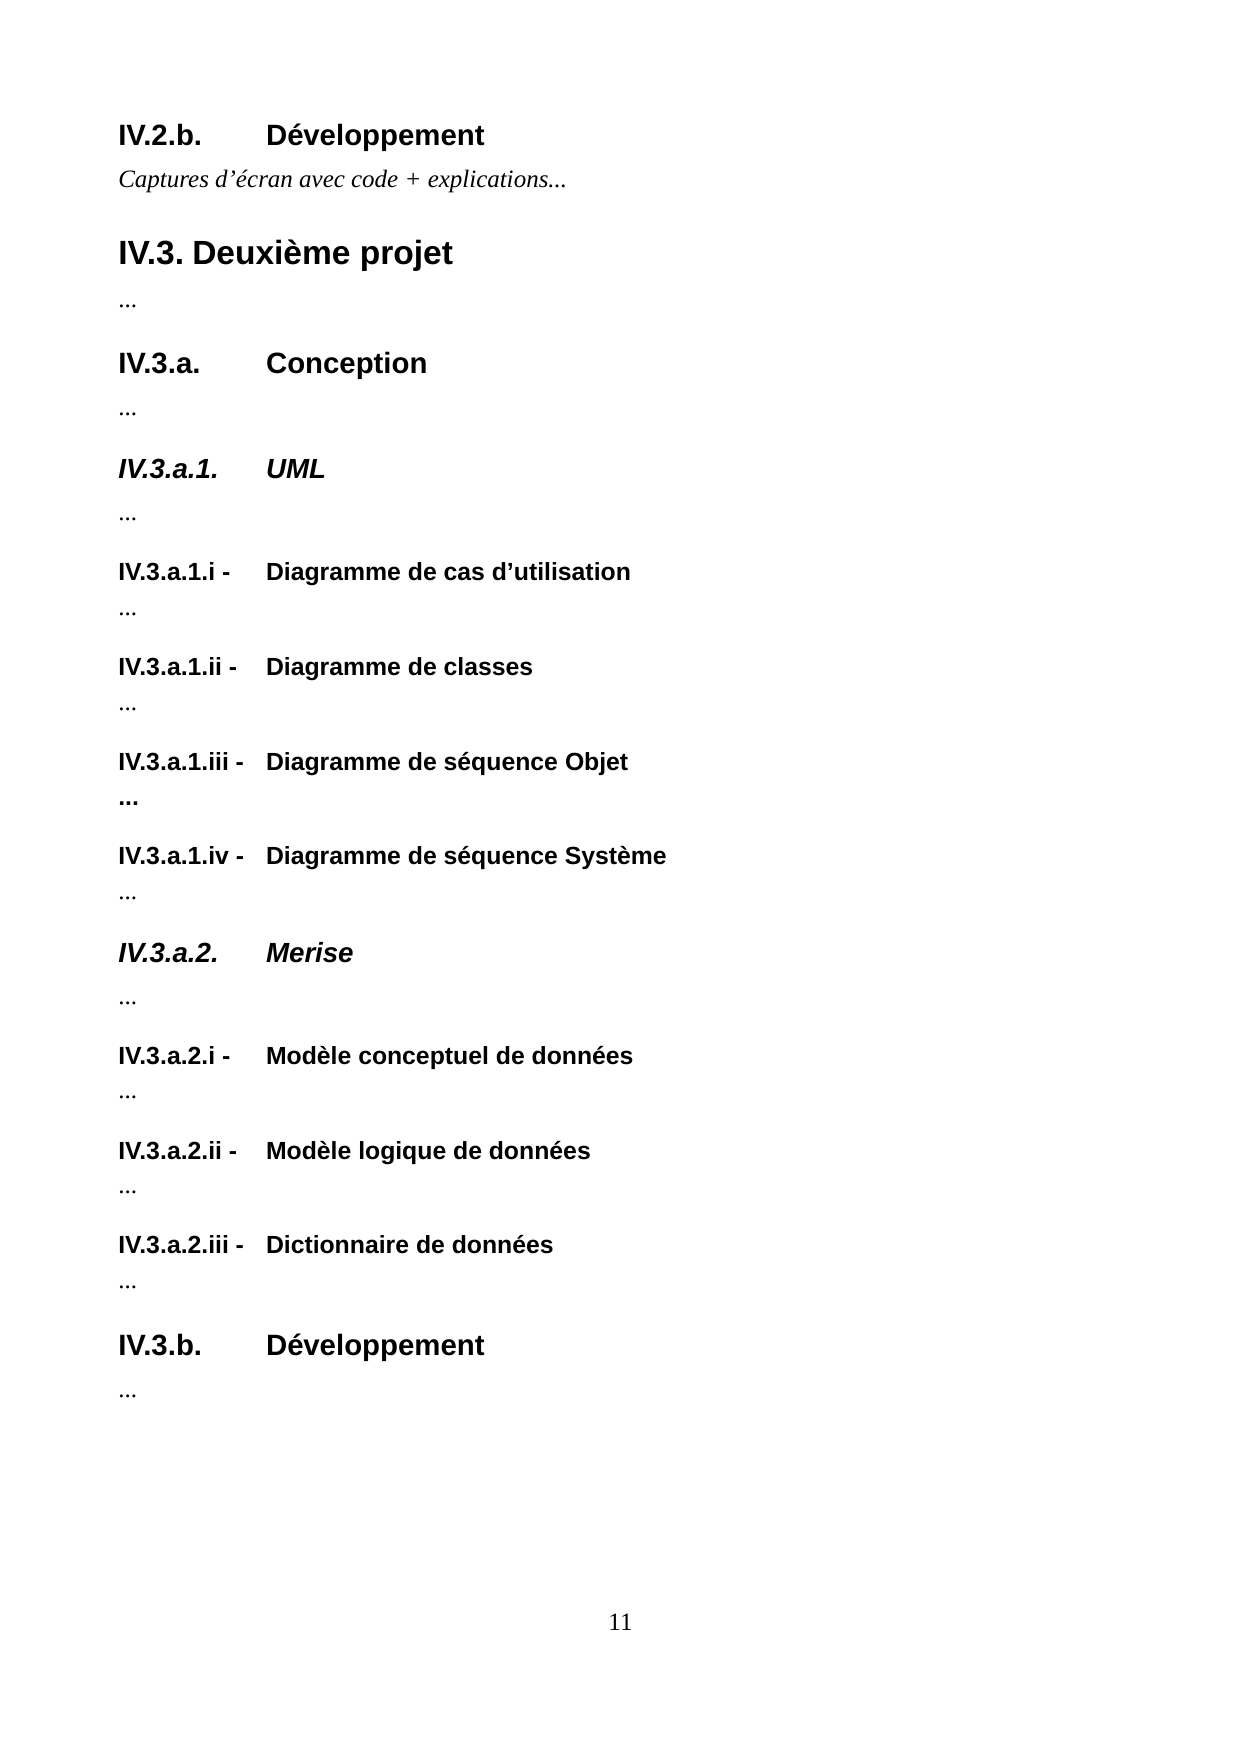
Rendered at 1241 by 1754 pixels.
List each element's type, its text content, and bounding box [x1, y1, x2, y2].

text ... [118, 687, 1122, 715]
text ... [118, 981, 1122, 1009]
text ... [118, 1076, 1122, 1104]
subtitle Diagramme de séquence Objet [118, 747, 1122, 775]
text ... [118, 782, 1122, 810]
text ... [118, 392, 1122, 421]
subtitle Modèle logique de données [118, 1136, 1122, 1164]
subtitle Deuxième projet [118, 233, 1122, 271]
text ... [118, 284, 1122, 313]
subtitle UML [118, 452, 1122, 484]
subtitle Développement [118, 1328, 1122, 1361]
subtitle Dictionnaire de données [118, 1231, 1122, 1259]
text ... [118, 497, 1122, 526]
subtitle Diagramme de séquence Système [118, 841, 1122, 870]
subtitle Développement [118, 118, 1122, 152]
text ... [118, 1265, 1122, 1294]
subtitle Conception [118, 346, 1122, 380]
subtitle Modèle conceptuel de données [118, 1041, 1122, 1069]
subtitle Merise [118, 936, 1122, 968]
text ... [118, 592, 1122, 621]
text ... [118, 1171, 1122, 1199]
subtitle Diagramme de cas d’utilisation [118, 557, 1122, 586]
text Captures d’écran avec code + explications... [118, 164, 1122, 193]
subtitle Diagramme de classes [118, 652, 1122, 680]
text ... [118, 876, 1122, 905]
text ... [118, 1374, 1122, 1403]
